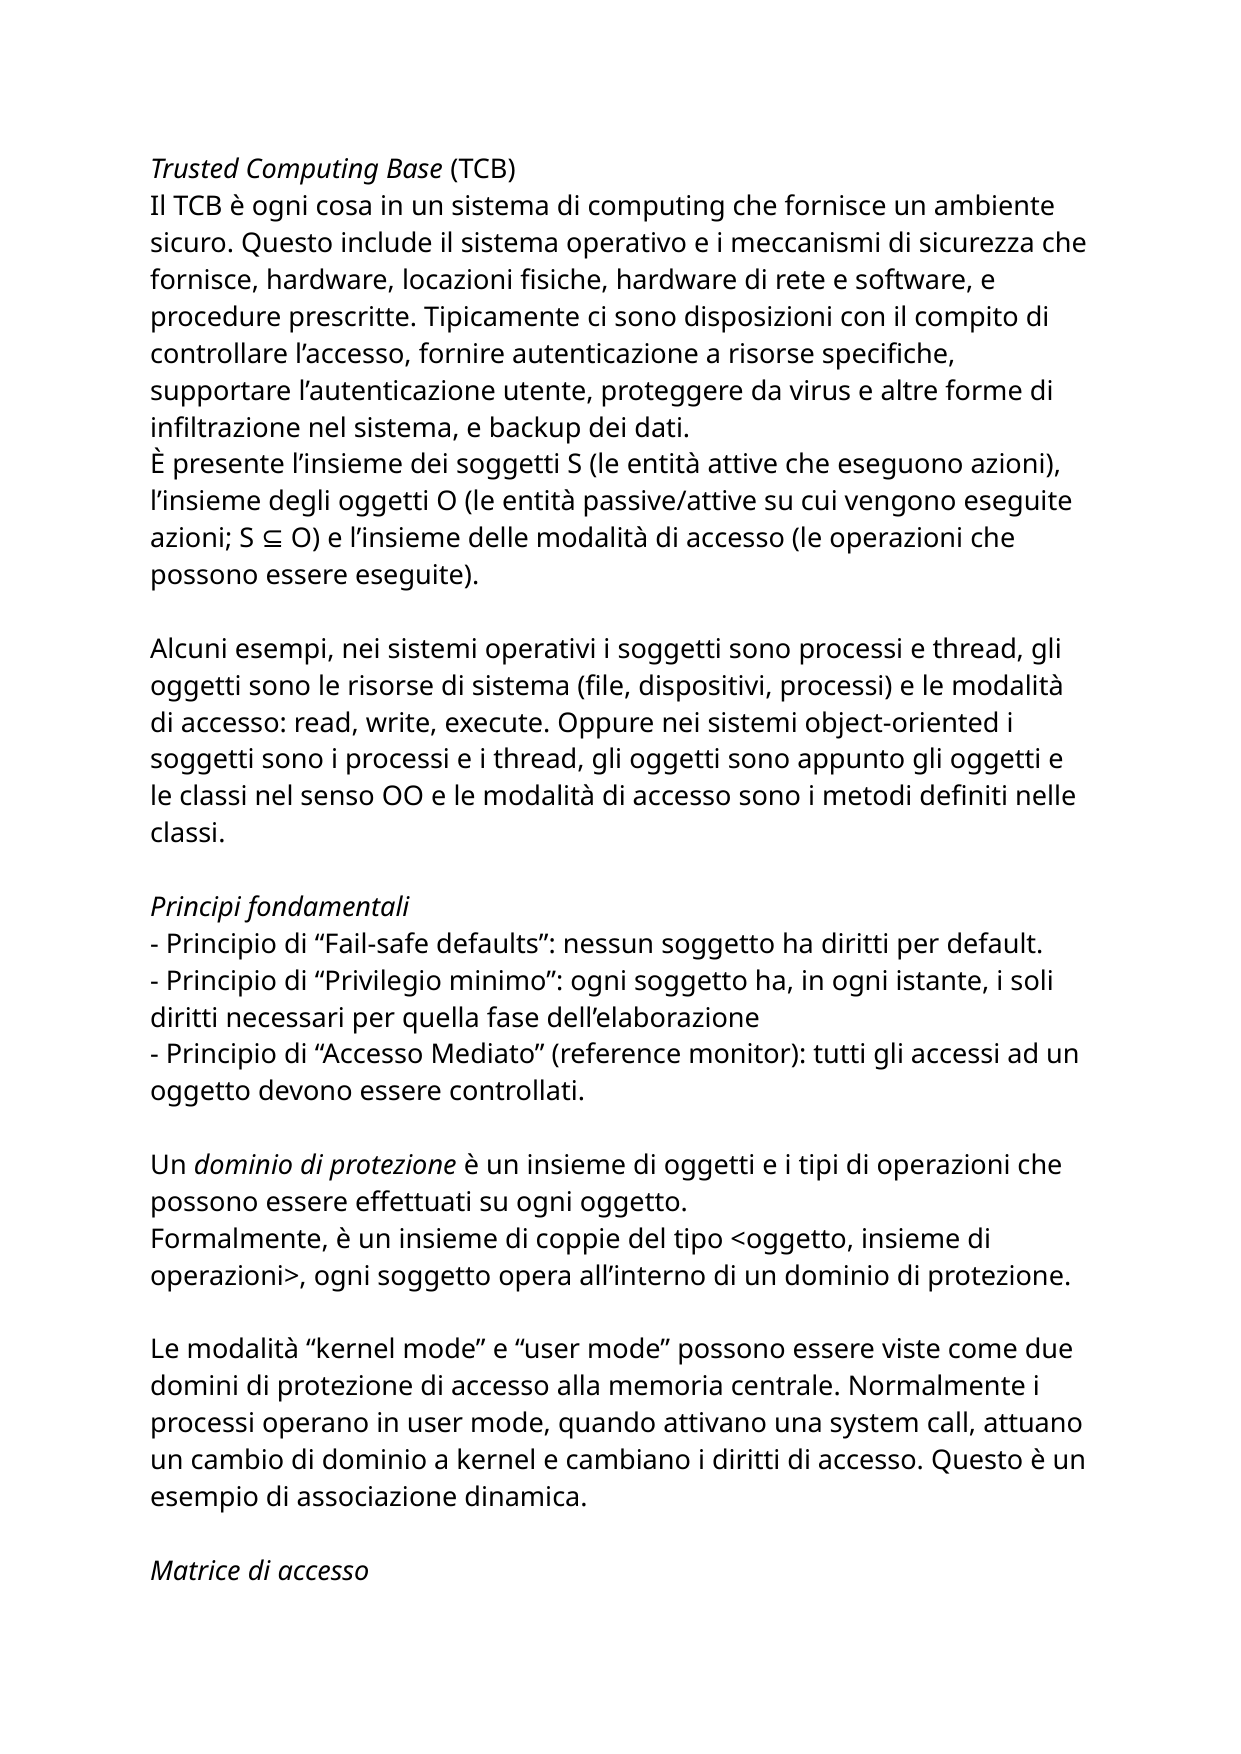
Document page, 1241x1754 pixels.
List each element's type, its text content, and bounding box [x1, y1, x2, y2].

text Alcuni esempi, nei sistemi operativi i soggetti sono processi e thread, gli oggetti sono le risorse di sistema (file, dispositivi, processi) e le modalità di accesso: read, write, execute. Oppure nei sistemi object-oriented i soggetti sono i processi e i thread, gli oggetti sono appunto gli oggetti e le classi nel senso OO e le modalità di accesso sono i metodi definiti nelle classi. [150, 629, 1090, 851]
text Le modalità “kernel mode” e “user mode” possono essere viste come due domini di protezione di accesso alla memoria centrale. Normalmente i processi operano in user mode, quando attivano una system call, attuano un cambio di dominio a kernel e cambiano i diritti di accesso. Questo è un esempio di associazione dinamica. [150, 1330, 1090, 1514]
text - Principio di “Privilegio minimo”: ogni soggetto ha, in ogni istante, i soli diritti necessari per quella fase dell’elaborazione [150, 961, 1090, 1035]
text Matrice di accesso [150, 1551, 1090, 1588]
text Principi fondamentali [150, 887, 1090, 924]
text - Principio di “Fail-safe defaults”: nessun soggetto ha diritti per default. [150, 924, 1090, 961]
text - Principio di “Accesso Mediato” (reference monitor): tutti gli accessi ad un oggetto devono essere controllati. [150, 1035, 1090, 1109]
text Il TCB è ogni cosa in un sistema di computing che fornisce un ambiente sicuro. Questo include il sistema operativo e i meccanismi di sicurezza che fornisce, hardware, locazioni fisiche, hardware di rete e software, e procedure prescritte. Tipicamente ci sono disposizioni con il compito di controllare l’accesso, fornire autenticazione a risorse specifiche, supportare l’autenticazione utente, proteggere da virus e altre forme di infiltrazione nel sistema, e backup dei dati. [150, 187, 1090, 445]
text Trusted Computing Base (TCB) [150, 150, 1090, 187]
text Un dominio di protezione è un insieme di oggetti e i tipi di operazioni che possono essere effettuati su ogni oggetto. [150, 1146, 1090, 1219]
text È presente l’insieme dei soggetti S (le entità attive che eseguono azioni), l’insieme degli oggetti O (le entità passive/attive su cui vengono eseguite azioni; S ⊆ O) e l’insieme delle modalità di accesso (le operazioni che possono essere eseguite). [150, 445, 1090, 592]
text Formalmente, è un insieme di coppie del tipo <oggetto, insieme di operazioni>, ogni soggetto opera all’interno di un dominio di protezione. [150, 1219, 1090, 1293]
